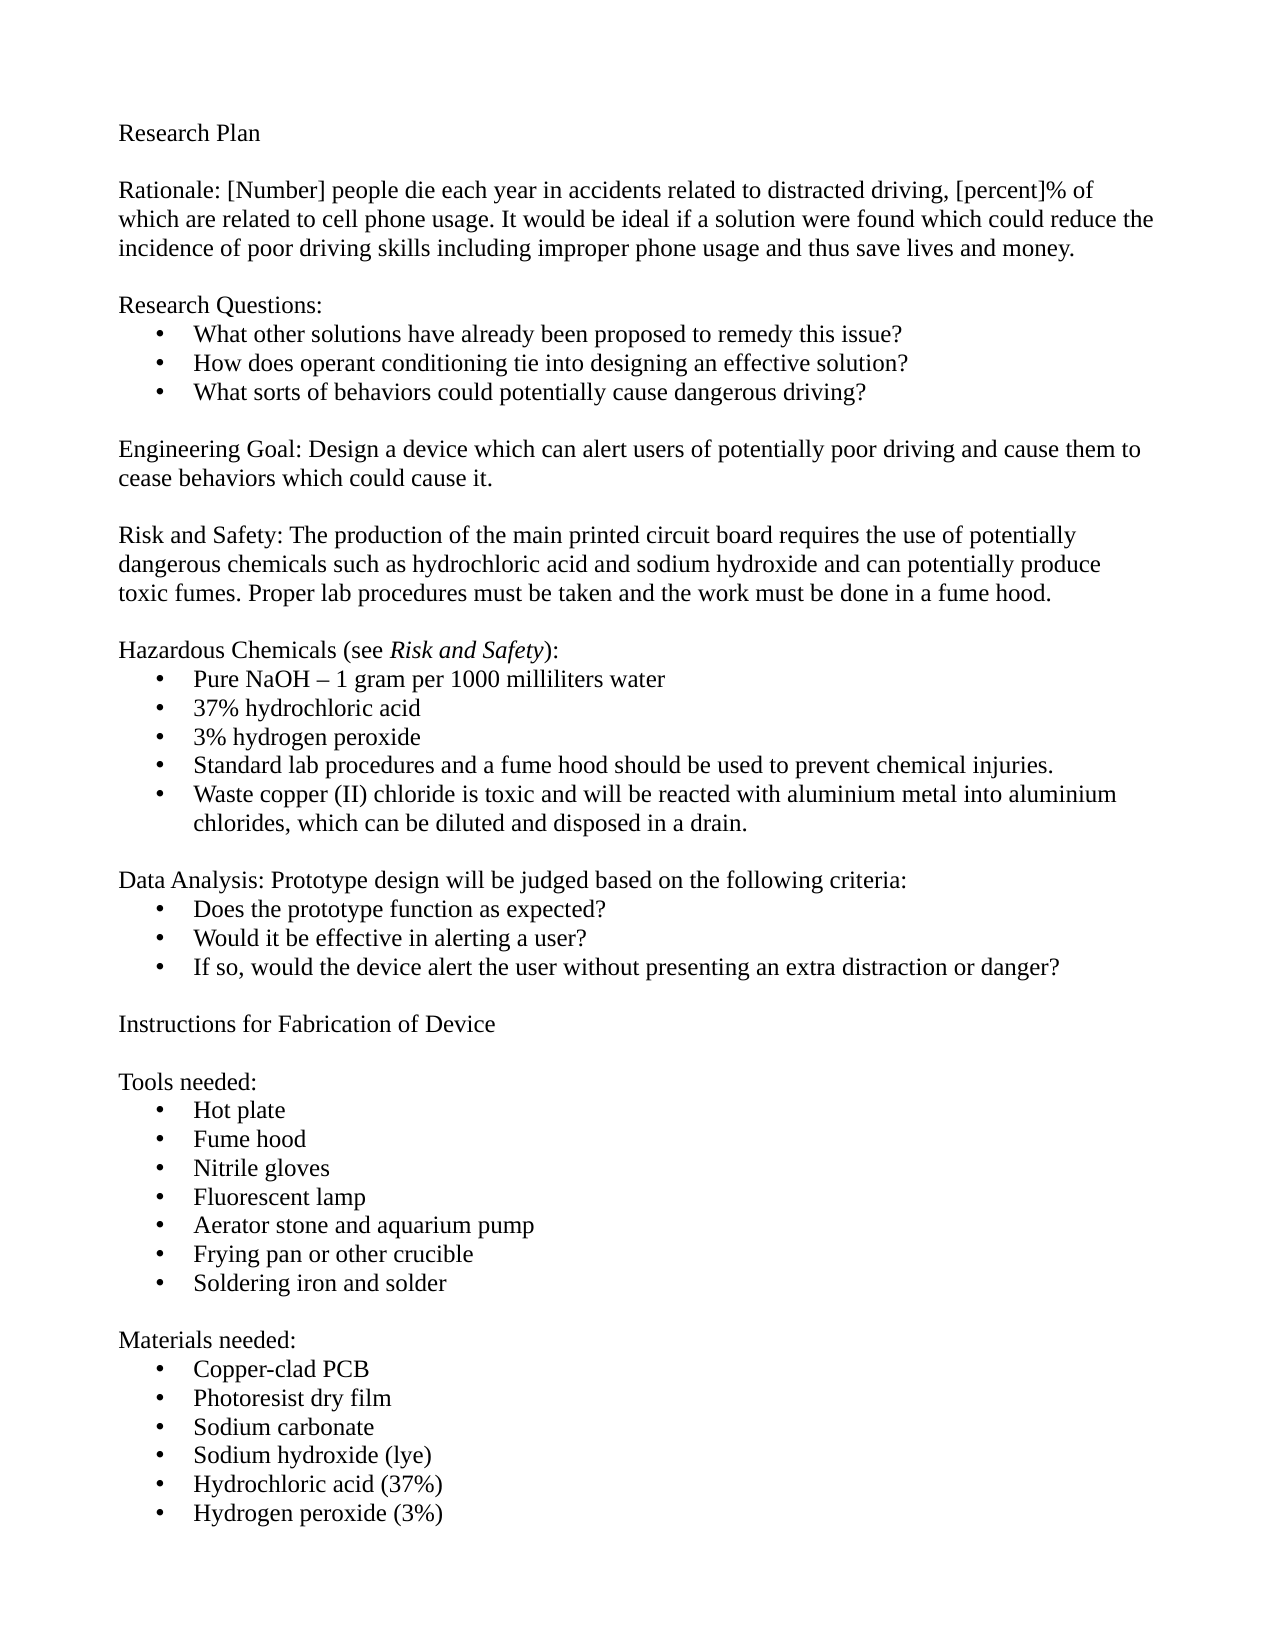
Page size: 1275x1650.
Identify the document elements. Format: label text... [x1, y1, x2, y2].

list Aerator stone and aquarium pump [156, 1211, 1157, 1239]
list Sodium hydroxide (lye) [156, 1441, 1157, 1469]
list Frying pan or other crucible [156, 1239, 1157, 1268]
list What other solutions have already been proposed to remedy this issue? [156, 319, 1157, 348]
list Sodium carbonate [156, 1412, 1157, 1441]
list Hydrochloric acid (37%) [156, 1469, 1157, 1498]
text Materials needed: [118, 1326, 1157, 1354]
text Tools needed: [118, 1067, 1157, 1096]
list Photoresist dry film [156, 1383, 1157, 1412]
list Standard lab procedures and a fume hood should be used to prevent chemical injuries. [156, 751, 1157, 779]
list What sorts of behaviors could potentially cause dangerous driving? [156, 377, 1157, 406]
list Does the prototype function as expected? [156, 894, 1157, 923]
list If so, would the device alert the user without presenting an extra distraction or danger? [156, 952, 1157, 981]
text Research Plan [118, 118, 1157, 147]
list Fluorescent lamp [156, 1182, 1157, 1211]
list Hot plate [156, 1096, 1157, 1124]
text Instructions for Fabrication of Device [118, 1009, 1157, 1038]
text Hazardous Chemicals (see Risk and Safety): [118, 636, 1157, 664]
list Waste copper (II) chloride is toxic and will be reacted with aluminium metal into aluminium chlorides, which can be diluted and disposed in a drain. [156, 779, 1157, 837]
list Fume hood [156, 1124, 1157, 1153]
text Rationale: [Number] people die each year in accidents related to distracted driving, [percent]% of which are related to cell phone usage. It would be ideal if a solution were found which could reduce the incidence of poor driving skills including improper phone usage and thus save lives and money. [118, 176, 1157, 262]
list Hydrogen peroxide (3%) [156, 1498, 1157, 1527]
list 37% hydrochloric acid [156, 693, 1157, 722]
list Soldering iron and solder [156, 1268, 1157, 1297]
list 3% hydrogen peroxide [156, 722, 1157, 751]
list Would it be effective in alerting a user? [156, 923, 1157, 952]
text Risk and Safety: The production of the main printed circuit board requires the use of potentially dangerous chemicals such as hydrochloric acid and sodium hydroxide and can potentially produce toxic fumes. Proper lab procedures must be taken and the work must be done in a fume hood. [118, 521, 1157, 607]
list Copper-clad PCB [156, 1354, 1157, 1383]
text Engineering Goal: Design a device which can alert users of potentially poor driving and cause them to cease behaviors which could cause it. [118, 434, 1157, 492]
list How does operant conditioning tie into designing an effective solution? [156, 348, 1157, 377]
list Nitrile gloves [156, 1153, 1157, 1182]
text Data Analysis: Prototype design will be judged based on the following criteria: [118, 866, 1157, 894]
list Pure NaOH – 1 gram per 1000 milliliters water [156, 664, 1157, 693]
text Research Questions: [118, 291, 1157, 319]
